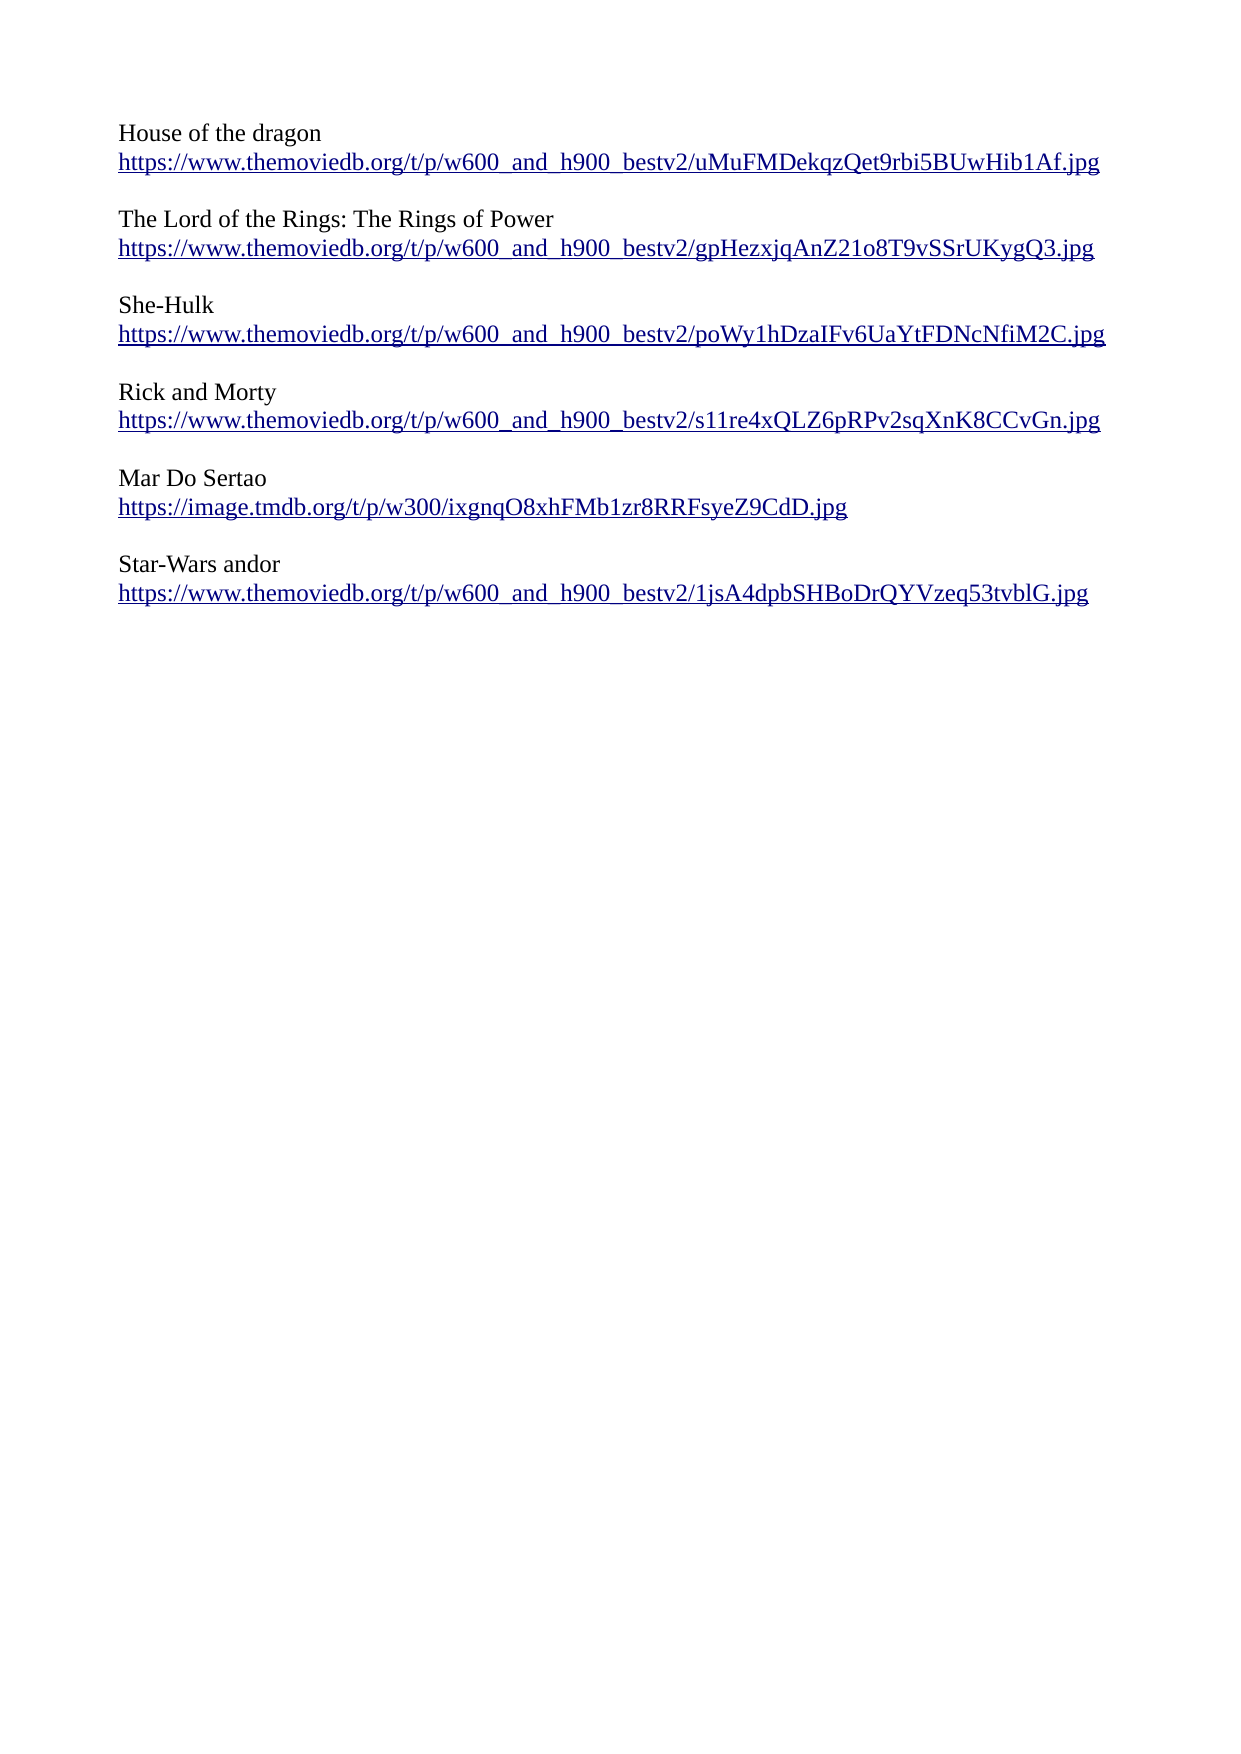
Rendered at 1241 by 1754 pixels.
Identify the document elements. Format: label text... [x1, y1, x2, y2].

text Star-Wars andor [118, 549, 1122, 578]
text Rick and Morty [118, 377, 1122, 406]
text Mar Do Sertao [118, 463, 1122, 492]
text House of the dragon https://www.themoviedb.org/t/p/w600_and_h900_bestv2/uMuFMDekqzQet9rbi5BUwHib1Af.jpg [118, 118, 1122, 176]
text https://www.themoviedb.org/t/p/w600_and_h900_bestv2/gpHezxjqAnZ21o8T9vSSrUKygQ3.jpg [118, 233, 1122, 262]
text https://www.themoviedb.org/t/p/w600_and_h900_bestv2/poWy1hDzaIFv6UaYtFDNcNfiM2C.jpg [118, 319, 1122, 348]
text She-Hulk [118, 291, 1122, 319]
text https://image.tmdb.org/t/p/w300/ixgnqO8xhFMb1zr8RRFsyeZ9CdD.jpg [118, 492, 1122, 521]
text https://www.themoviedb.org/t/p/w600_and_h900_bestv2/1jsA4dpbSHBoDrQYVzeq53tvblG.jpg [118, 578, 1122, 607]
text https://www.themoviedb.org/t/p/w600_and_h900_bestv2/s11re4xQLZ6pRPv2sqXnK8CCvGn.jpg [118, 406, 1122, 434]
text The Lord of the Rings: The Rings of Power [118, 204, 1122, 233]
